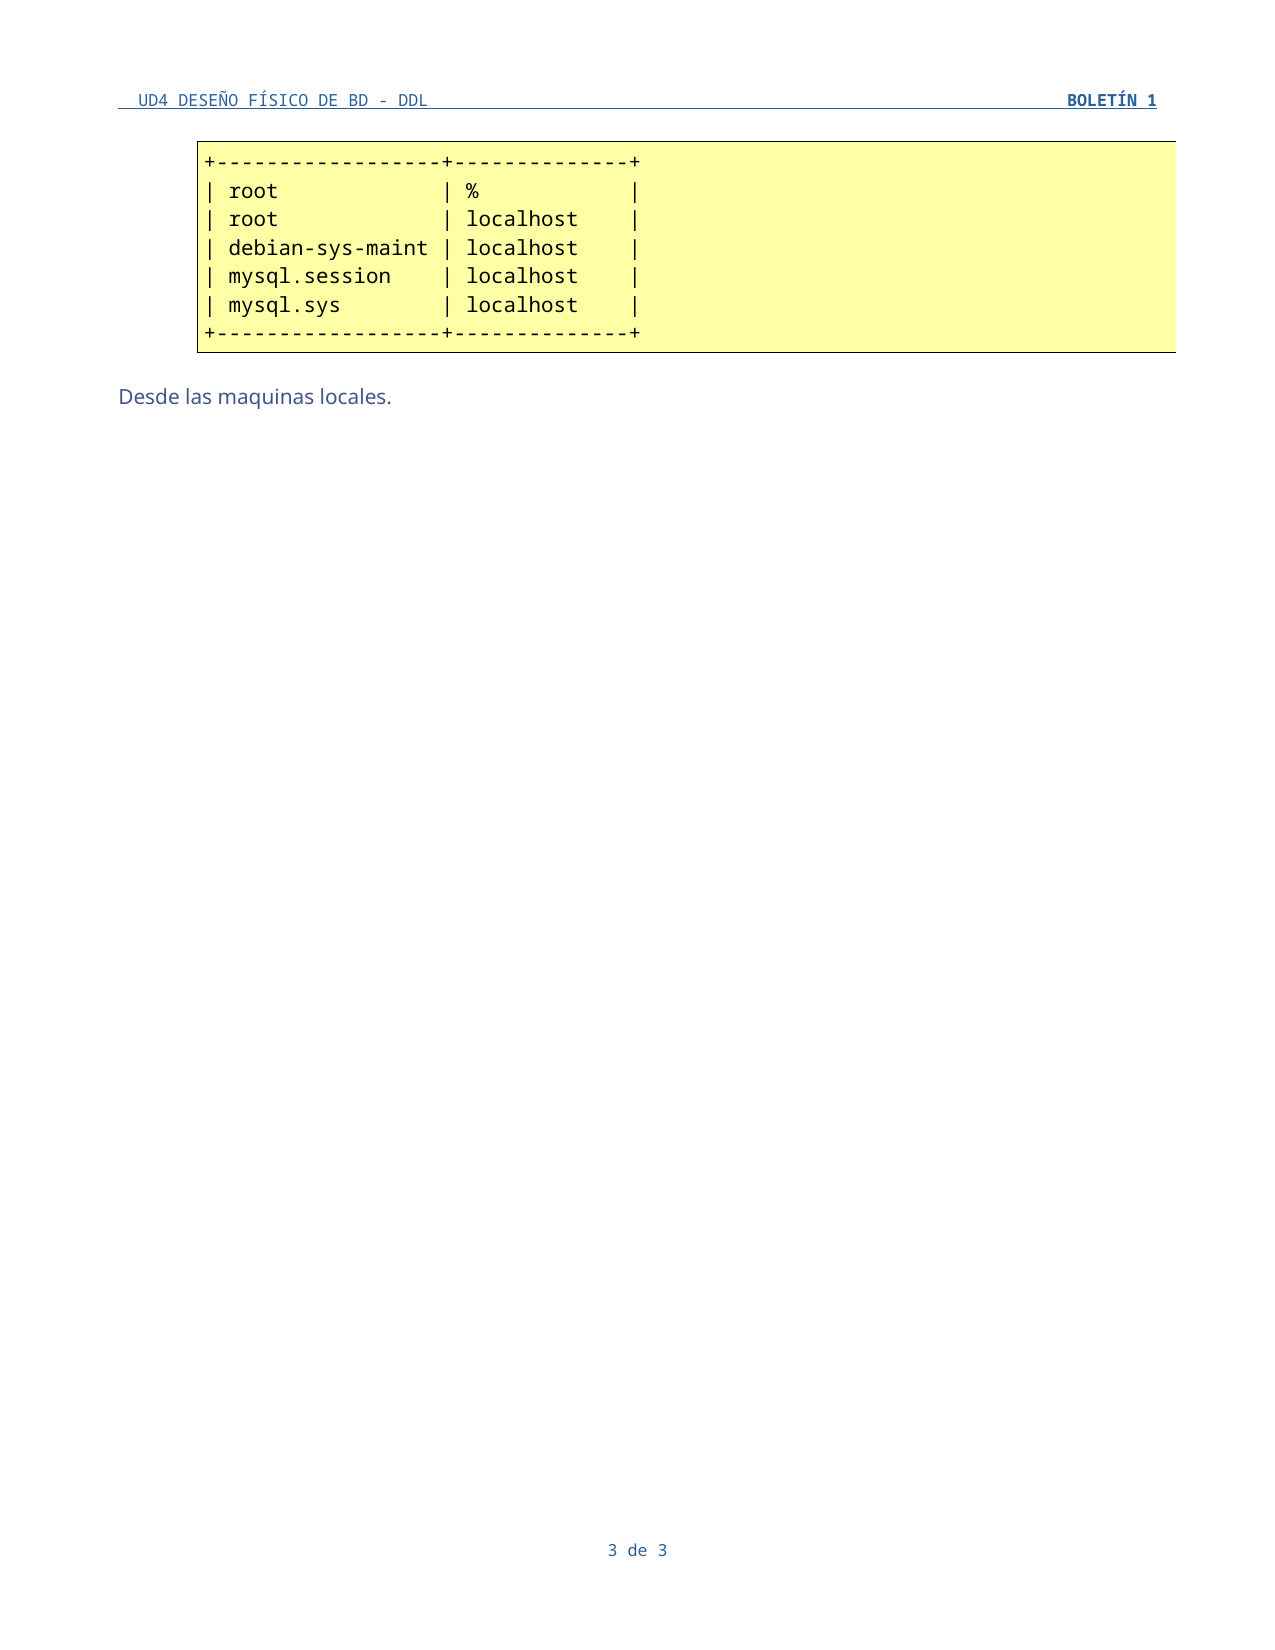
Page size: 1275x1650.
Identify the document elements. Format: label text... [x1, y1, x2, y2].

table_header +------------------+--------------+ | root | % | | root | localhost | | debian-sys-maint | localhost | | mysql.session | localhost | | mysql.sys | localhost | +------------------+--------------+ [198, 142, 1176, 352]
text Desde las maquinas locales. [118, 382, 1176, 410]
